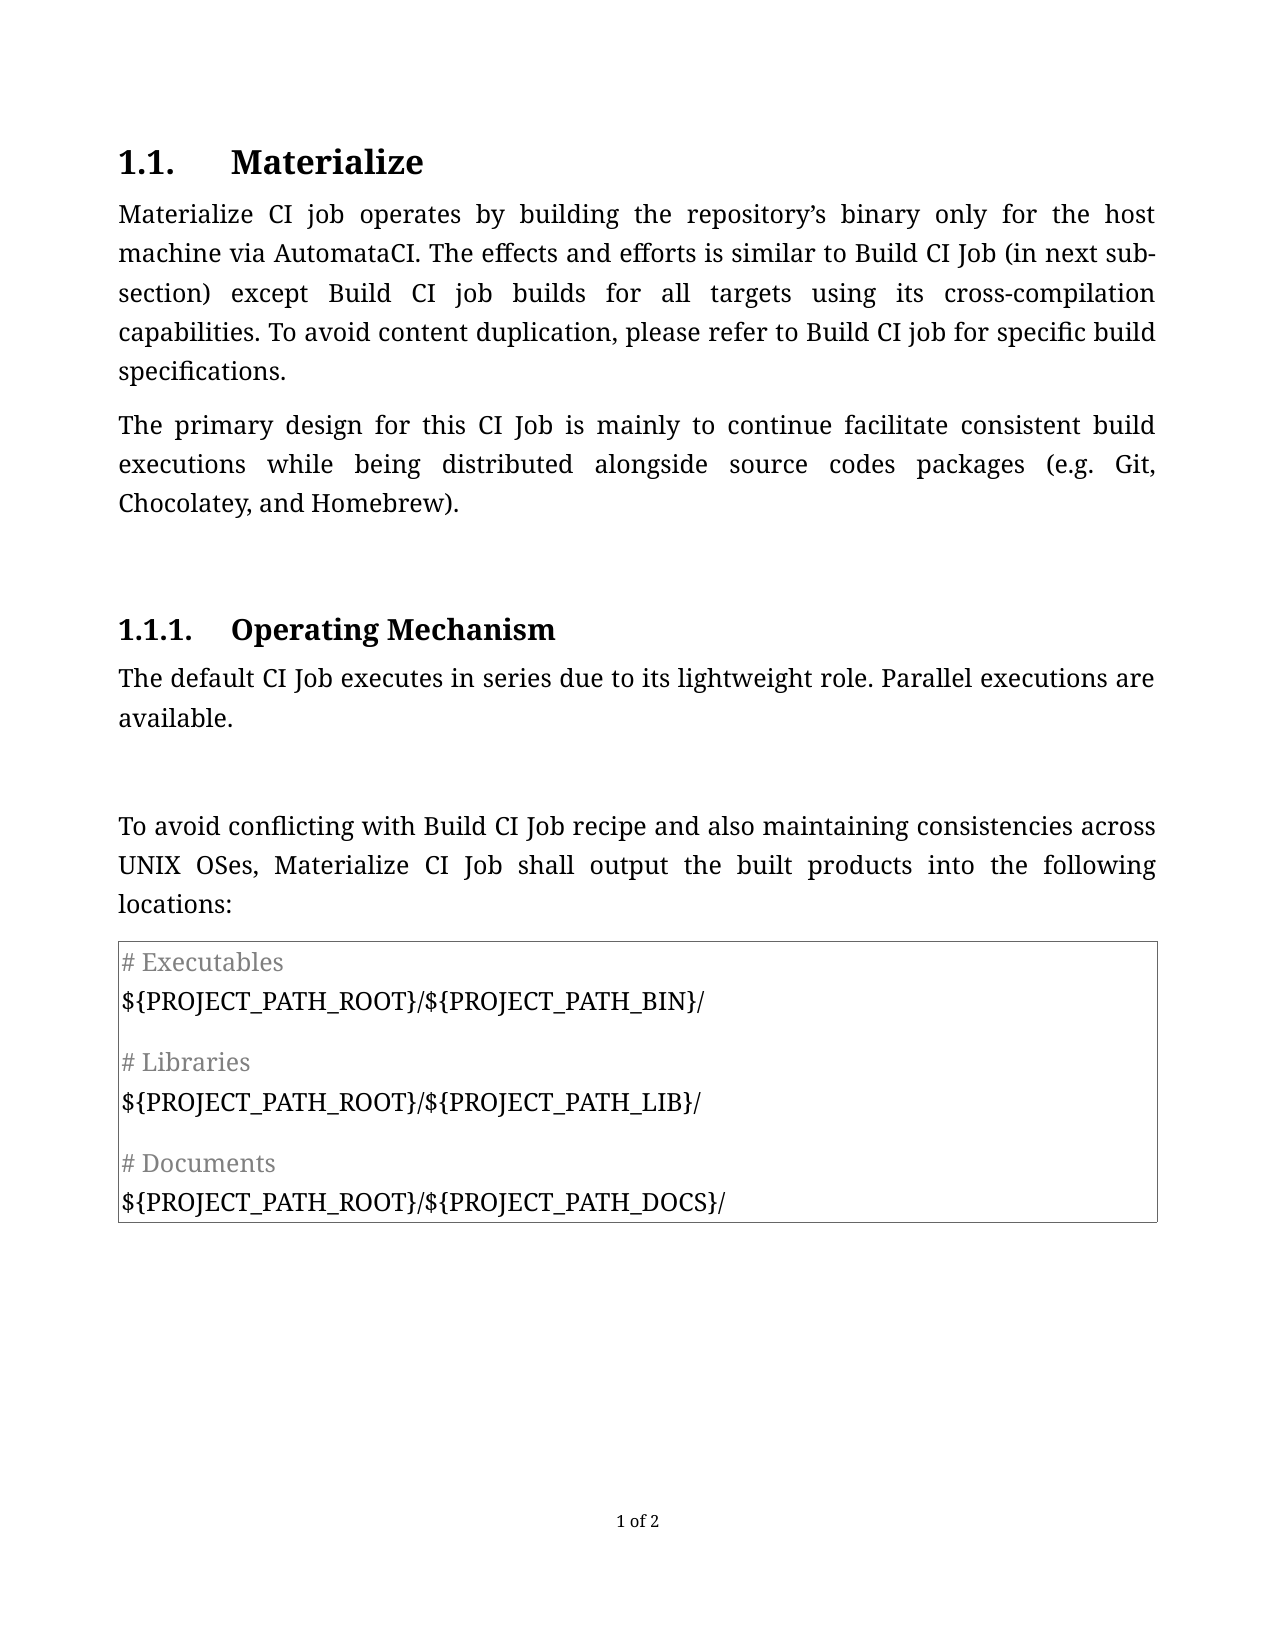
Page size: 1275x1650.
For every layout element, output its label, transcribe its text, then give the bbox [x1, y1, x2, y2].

text The default CI Job executes in series due to its lightweight role. Parallel executions are available. [118, 661, 1157, 734]
text Materialize CI job operates by building the repository’s binary only for the host machine via AutomataCI. The effects and efforts is similar to Build CI Job (in next sub-section) except Build CI job builds for all targets using its cross-compilation capabilities. To avoid content duplication, please refer to Build CI job for specific build specifications. [118, 197, 1157, 388]
text ${PROJECT_PATH_ROOT}/${PROJECT_PATH_BIN}/ [119, 980, 1157, 1017]
text To avoid conflicting with Build CI Job recipe and also maintaining consistencies across UNIX OSes, Materialize CI Job shall output the built products into the following locations: [118, 809, 1157, 921]
subtitle Operating Mechanism [118, 609, 1157, 649]
subtitle Materialize [118, 139, 1157, 184]
text The primary design for this CI Job is mainly to continue facilitate consistent build executions while being distributed alongside source codes packages (e.g. Git, Chocolatey, and Homebrew). [118, 408, 1157, 520]
text # Executables [119, 942, 1157, 978]
text # Libraries [119, 1042, 1157, 1079]
text # Documents [119, 1143, 1157, 1180]
text ${PROJECT_PATH_ROOT}/${PROJECT_PATH_DOCS}/ [119, 1182, 1157, 1222]
text ${PROJECT_PATH_ROOT}/${PROJECT_PATH_LIB}/ [119, 1081, 1157, 1118]
